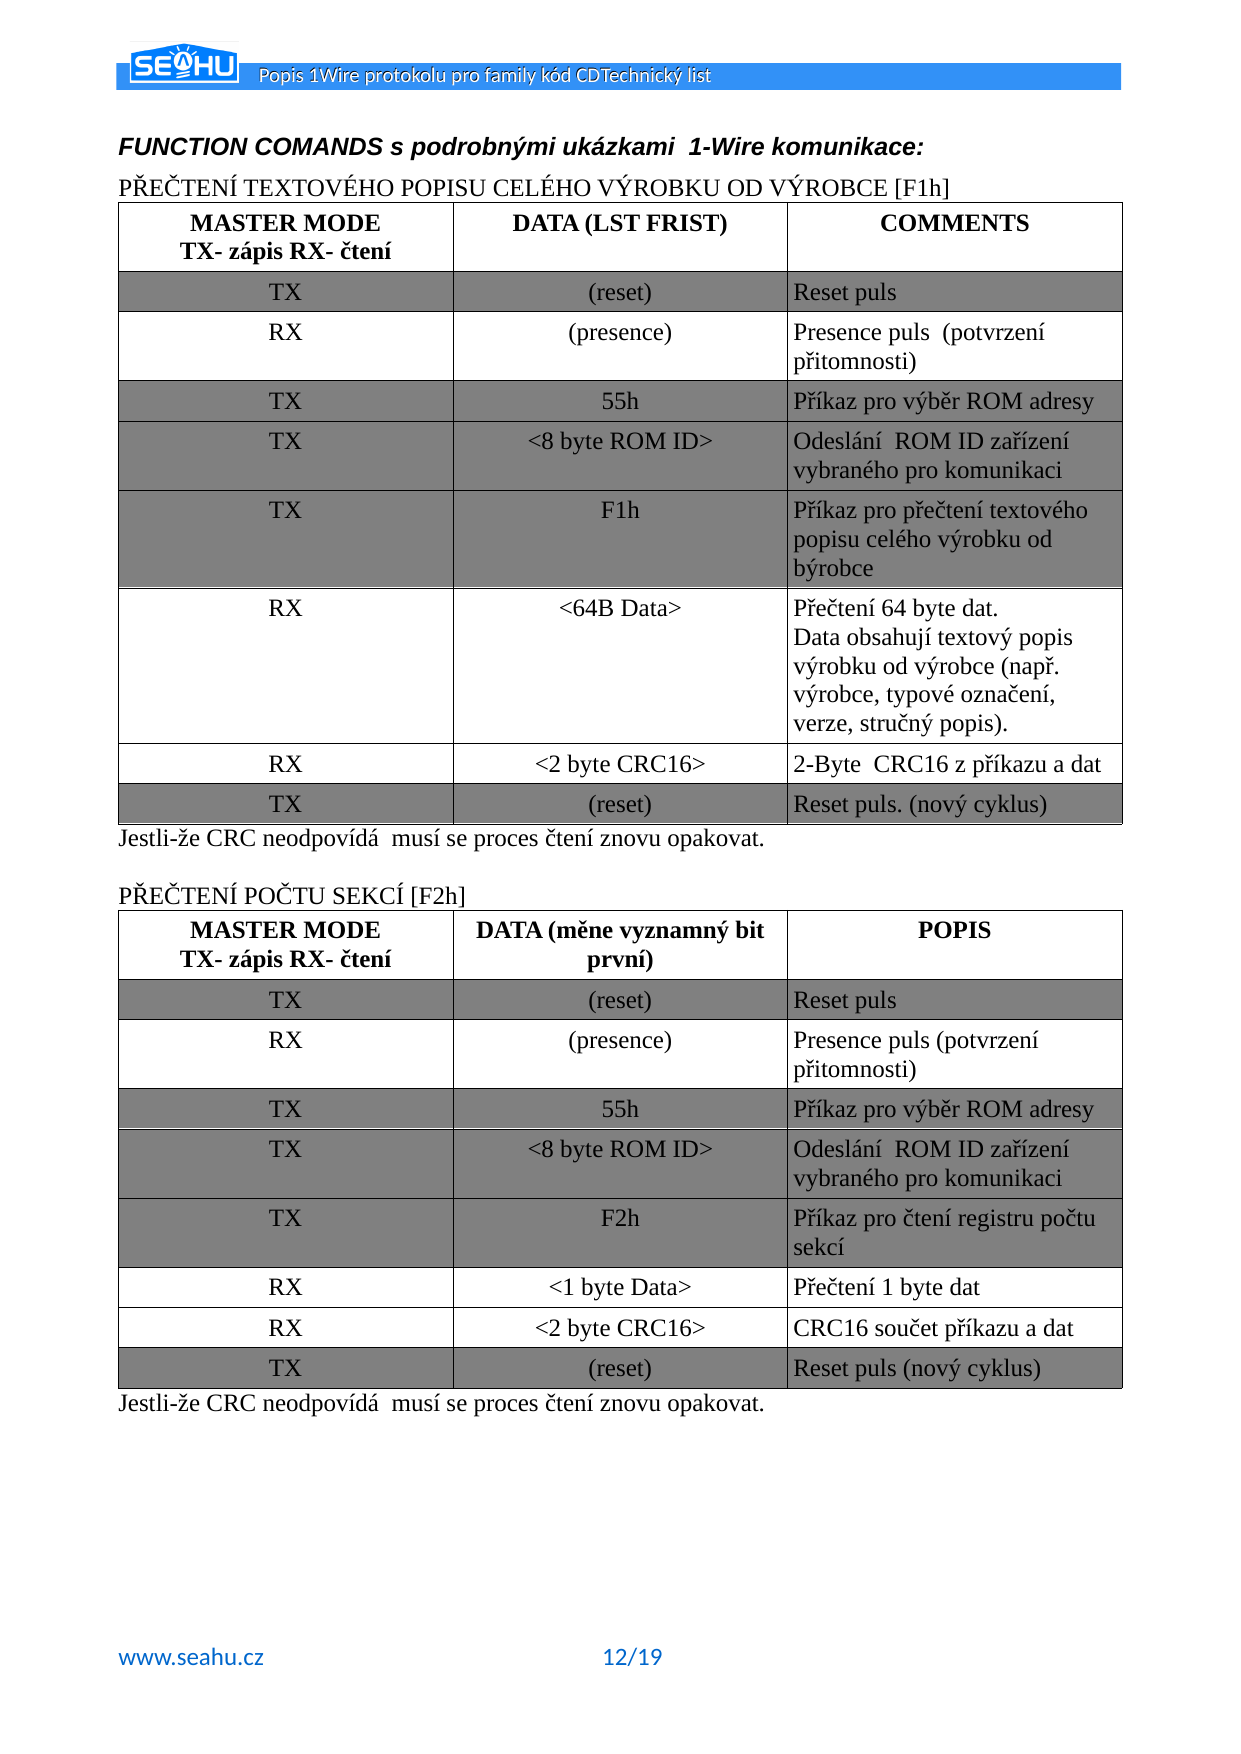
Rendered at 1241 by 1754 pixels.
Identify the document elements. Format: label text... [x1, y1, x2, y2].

table_cell RX [119, 1020, 453, 1088]
table_cell <64B Data> [454, 589, 787, 743]
table_header DATA (měne vyznamný bit první) [454, 911, 787, 979]
table_cell TX [119, 1199, 453, 1267]
table_cell Odeslání ROM ID zařízení vybraného pro komunikaci [788, 422, 1122, 490]
table_cell <8 byte ROM ID> [454, 1130, 787, 1198]
table_cell RX [119, 1268, 453, 1307]
table_cell RX [119, 744, 453, 783]
table_header COMMENTS [788, 203, 1122, 271]
table_cell Odeslání ROM ID zařízení vybraného pro komunikaci [788, 1130, 1122, 1198]
table_cell Příkaz pro výběr ROM adresy [788, 381, 1122, 421]
table_cell F1h [454, 491, 787, 587]
table_cell RX [119, 312, 453, 380]
table_cell Příkaz pro přečtení textového popisu celého výrobku od býrobce [788, 491, 1122, 587]
table_cell (presence) [454, 1020, 787, 1088]
table_cell Reset puls (nový cyklus) [788, 1348, 1122, 1388]
table_cell TX [119, 784, 453, 823]
table_cell TX [119, 1348, 453, 1388]
table_cell <2 byte CRC16> [454, 744, 787, 783]
table_cell (reset) [454, 784, 787, 823]
table_cell <2 byte CRC16> [454, 1308, 787, 1347]
table_cell CRC16 součet příkazu a dat [788, 1308, 1122, 1347]
subtitle FUNCTION COMANDS s podrobnými ukázkami 1-Wire komunikace: [118, 132, 1122, 161]
table_cell TX [119, 272, 453, 311]
table_header MASTER MODE TX- zápis RX- čtení [119, 203, 453, 271]
text PŘEČTENÍ POČTU SEKCÍ [F2h] [118, 881, 1122, 910]
table_cell (reset) [454, 1348, 787, 1388]
table_cell TX [119, 1089, 453, 1128]
table_header MASTER MODE TX- zápis RX- čtení [119, 911, 453, 979]
table_cell Reset puls [788, 272, 1122, 311]
text Jestli-že CRC neodpovídá musí se proces čtení znovu opakovat. [118, 1389, 1122, 1416]
table_cell Příkaz pro čtení registru počtu sekcí [788, 1199, 1122, 1267]
table_cell 2-Byte CRC16 z příkazu a dat [788, 744, 1122, 783]
table_cell TX [119, 980, 453, 1019]
table_cell TX [119, 422, 453, 490]
table_cell (presence) [454, 312, 787, 380]
table_cell TX [119, 491, 453, 587]
table_cell Příkaz pro výběr ROM adresy [788, 1089, 1122, 1128]
table_cell RX [119, 1308, 453, 1347]
table_cell Presence puls (potvrzení přitomnosti) [788, 1020, 1122, 1088]
text PŘEČTENÍ TEXTOVÉHO POPISU CELÉHO VÝROBKU OD VÝROBCE [F1h] [118, 173, 1122, 202]
text Jestli-že CRC neodpovídá musí se proces čtení znovu opakovat. [118, 825, 1122, 852]
table_cell TX [119, 381, 453, 421]
table_cell (reset) [454, 980, 787, 1019]
table_cell F2h [454, 1199, 787, 1267]
table_cell Presence puls (potvrzení přitomnosti) [788, 312, 1122, 380]
table_cell <1 byte Data> [454, 1268, 787, 1307]
table_cell RX [119, 589, 453, 743]
table_cell Reset puls [788, 980, 1122, 1019]
table_cell (reset) [454, 272, 787, 311]
table_cell Přečtení 64 byte dat. Data obsahují textový popis výrobku od výrobce (např. výrobce, typové označení, verze, stručný popis). [788, 589, 1122, 743]
table_cell 55h [454, 1089, 787, 1128]
table_cell Přečtení 1 byte dat [788, 1268, 1122, 1307]
picture [129, 41, 239, 83]
table_cell 55h [454, 381, 787, 421]
table_cell Reset puls. (nový cyklus) [788, 784, 1122, 823]
table_header POPIS [788, 911, 1122, 979]
table_cell TX [119, 1130, 453, 1198]
table_header DATA (LST FRIST) [454, 203, 787, 271]
table_cell <8 byte ROM ID> [454, 422, 787, 490]
